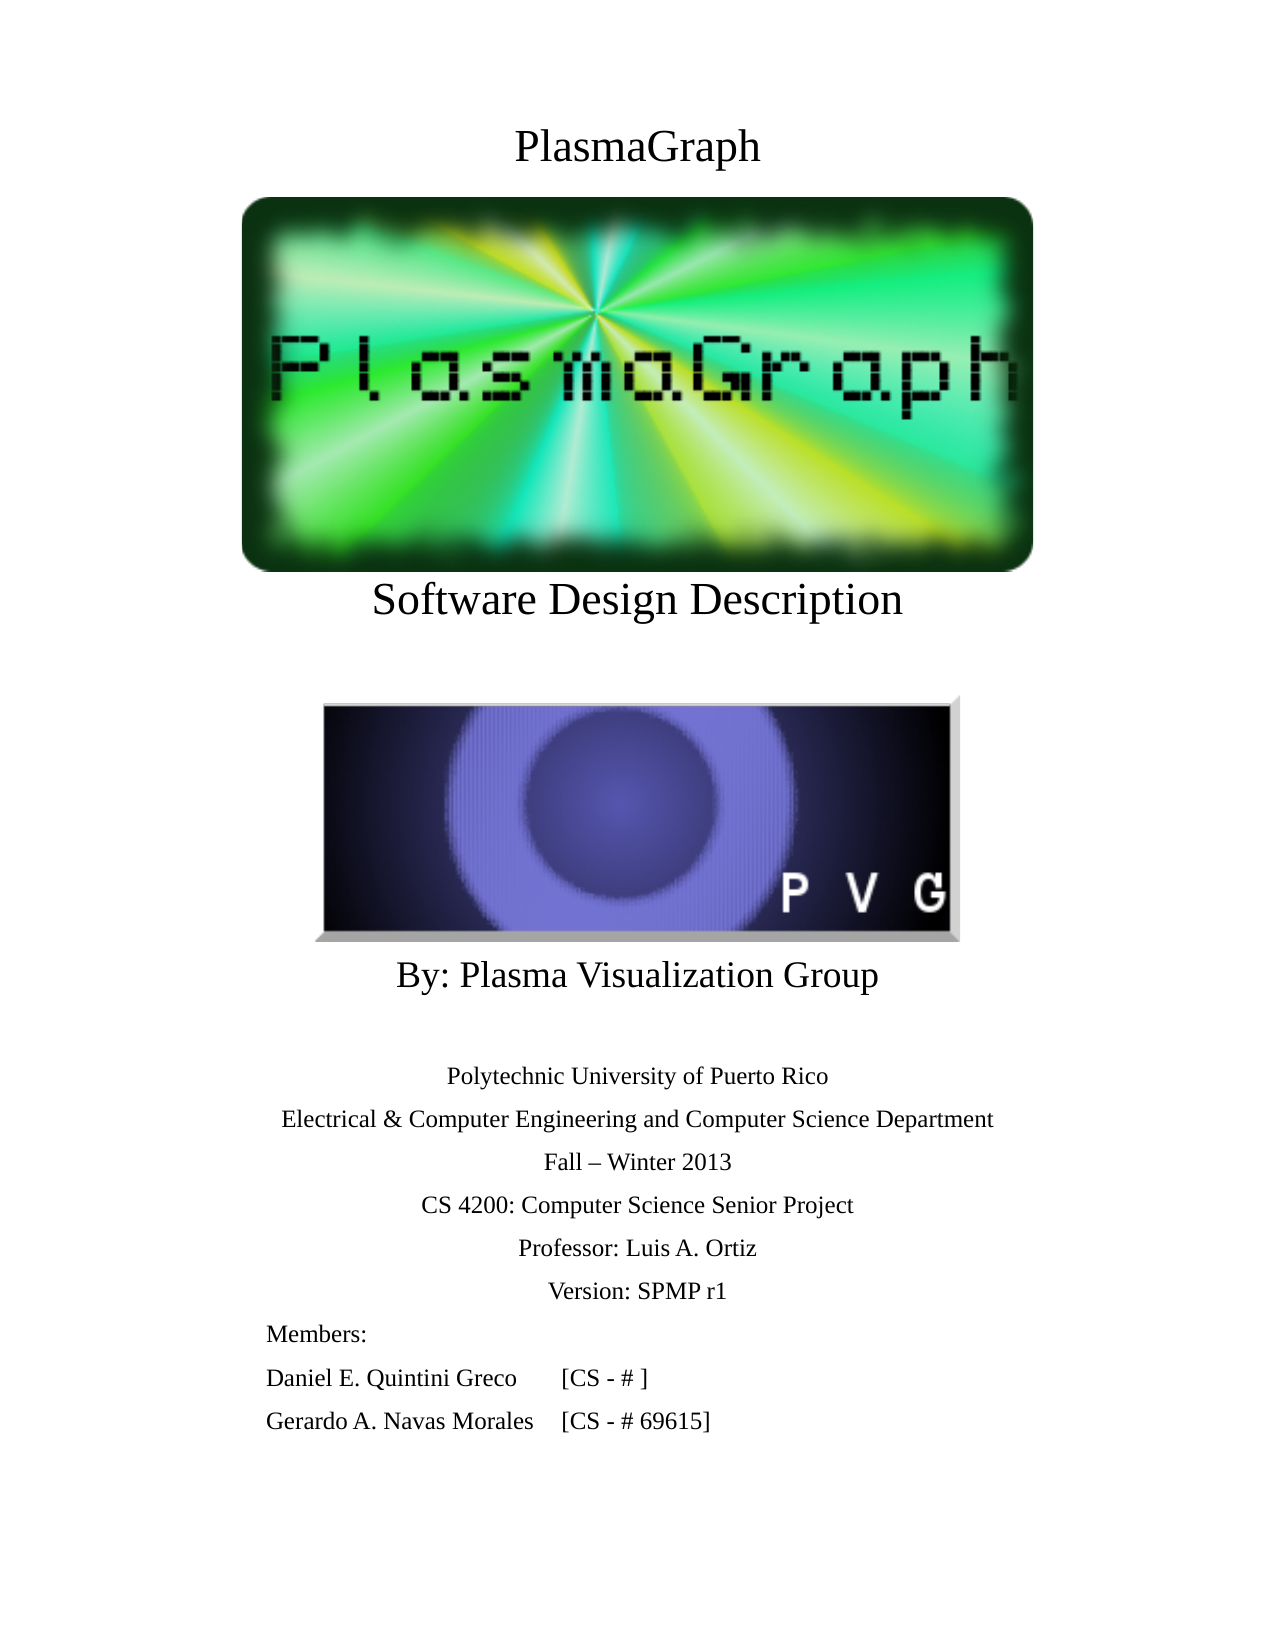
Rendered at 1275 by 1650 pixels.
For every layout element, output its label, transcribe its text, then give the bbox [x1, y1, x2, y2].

text Daniel E. Quintini Greco [CS - # ] [118, 1363, 1157, 1391]
text Version: SPMP r1 [118, 1276, 1157, 1305]
text Members: [118, 1319, 1157, 1348]
text CS 4200: Computer Science Senior Project [118, 1190, 1157, 1219]
text Polytechnic University of Puerto Rico [118, 1061, 1157, 1089]
text Gerardo A. Navas Morales [CS - # 69615] [118, 1406, 1157, 1434]
text PlasmaGraph [118, 118, 1157, 171]
text Fall – Winter 2013 [118, 1147, 1157, 1176]
text Software Design Description [118, 240, 1157, 625]
text Electrical & Computer Engineering and Computer Science Department [118, 1104, 1157, 1133]
text By: Plasma Visualization Group [118, 953, 1157, 996]
picture [314, 694, 961, 942]
picture [241, 197, 1034, 572]
text Professor: Luis A. Ortiz [118, 1233, 1157, 1262]
